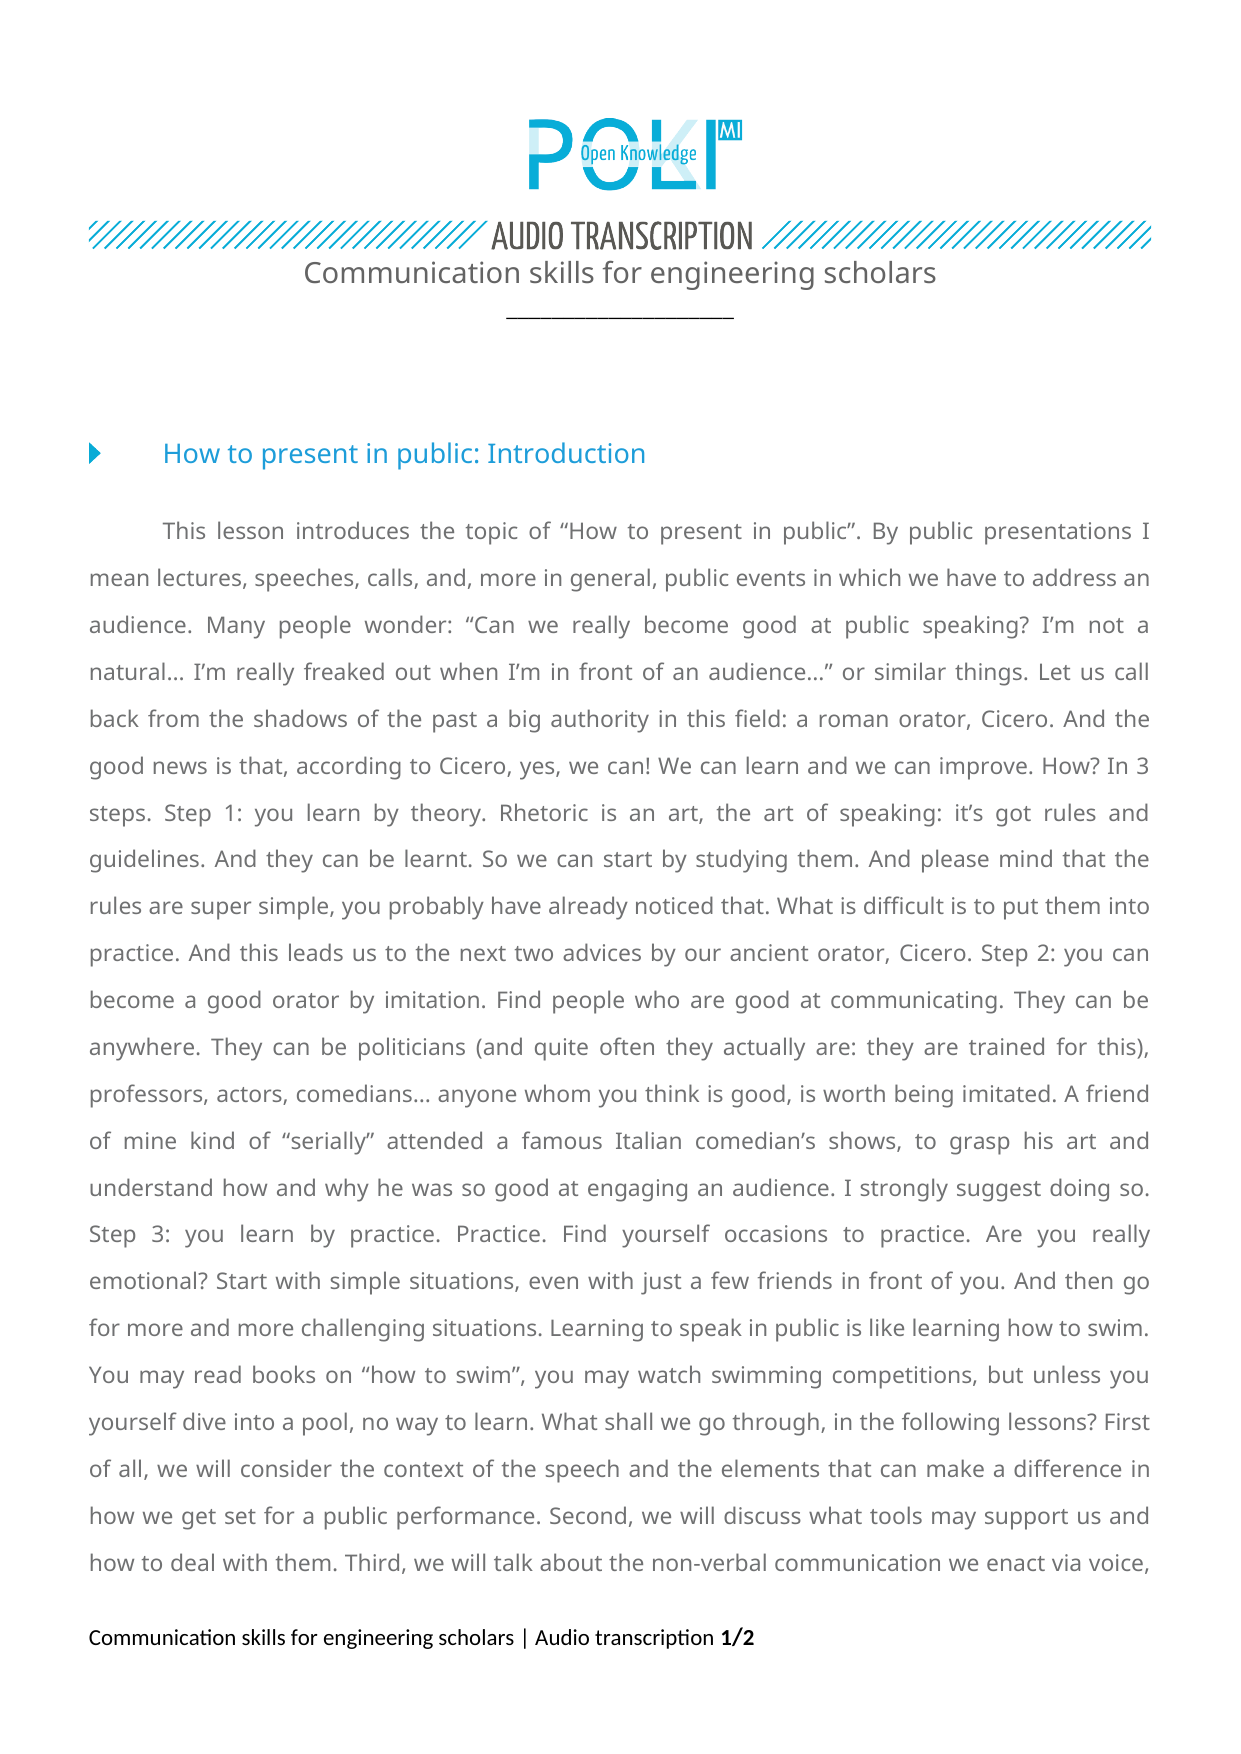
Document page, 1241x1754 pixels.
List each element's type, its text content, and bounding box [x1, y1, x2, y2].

text ____________________ [89, 294, 1152, 322]
list How to present in public: Introduction [89, 434, 1152, 471]
subtitle Communication skills for engineering scholars [89, 211, 1152, 292]
text This lesson introduces the topic of “How to present in public”. By public presentations I mean lectures, speeches, calls, and, more in general, public events in which we have to address an audience. Many people wonder: “Can we really become good at public speaking? I’m not a natural… I’m really freaked out when I’m in front of an audience…” or similar things. Let us call back from the shadows of the past a big authority in this field: a roman orator, Cicero. And the good news is that, according to Cicero, yes, we can! We can learn and we can improve. How? In 3 steps. Step 1: you learn by theory. Rhetoric is an art, the art of speaking: it’s got rules and guidelines. And they can be learnt. So we can start by studying them. And please mind that the rules are super simple, you probably have already noticed that. What is difficult is to put them into practice. And this leads us to the next two advices by our ancient orator, Cicero. Step 2: you can become a good orator by imitation. Find people who are good at communicating. They can be anywhere. They can be politicians (and quite often they actually are: they are trained for this), professors, actors, comedians… anyone whom you think is good, is worth being imitated. A friend of mine kind of “serially” attended a famous Italian comedian’s shows, to grasp his art and understand how and why he was so good at engaging an audience. I strongly suggest doing so. Step 3: you learn by practice. Practice. Find yourself occasions to practice. Are you really emotional? Start with simple situations, even with just a few friends in front of you. And then go for more and more challenging situations. Learning to speak in public is like learning how to swim. You may read books on “how to swim”, you may watch swimming competitions, but unless you yourself dive into a pool, no way to learn. What shall we go through, in the following lessons? First of all, we will consider the context of the speech and the elements that can make a difference in how we get set for a public performance. Second, we will discuss what tools may support us and how to deal with them. Third, we will talk about the non-verbal communication we enact via voice, [89, 515, 1152, 1578]
